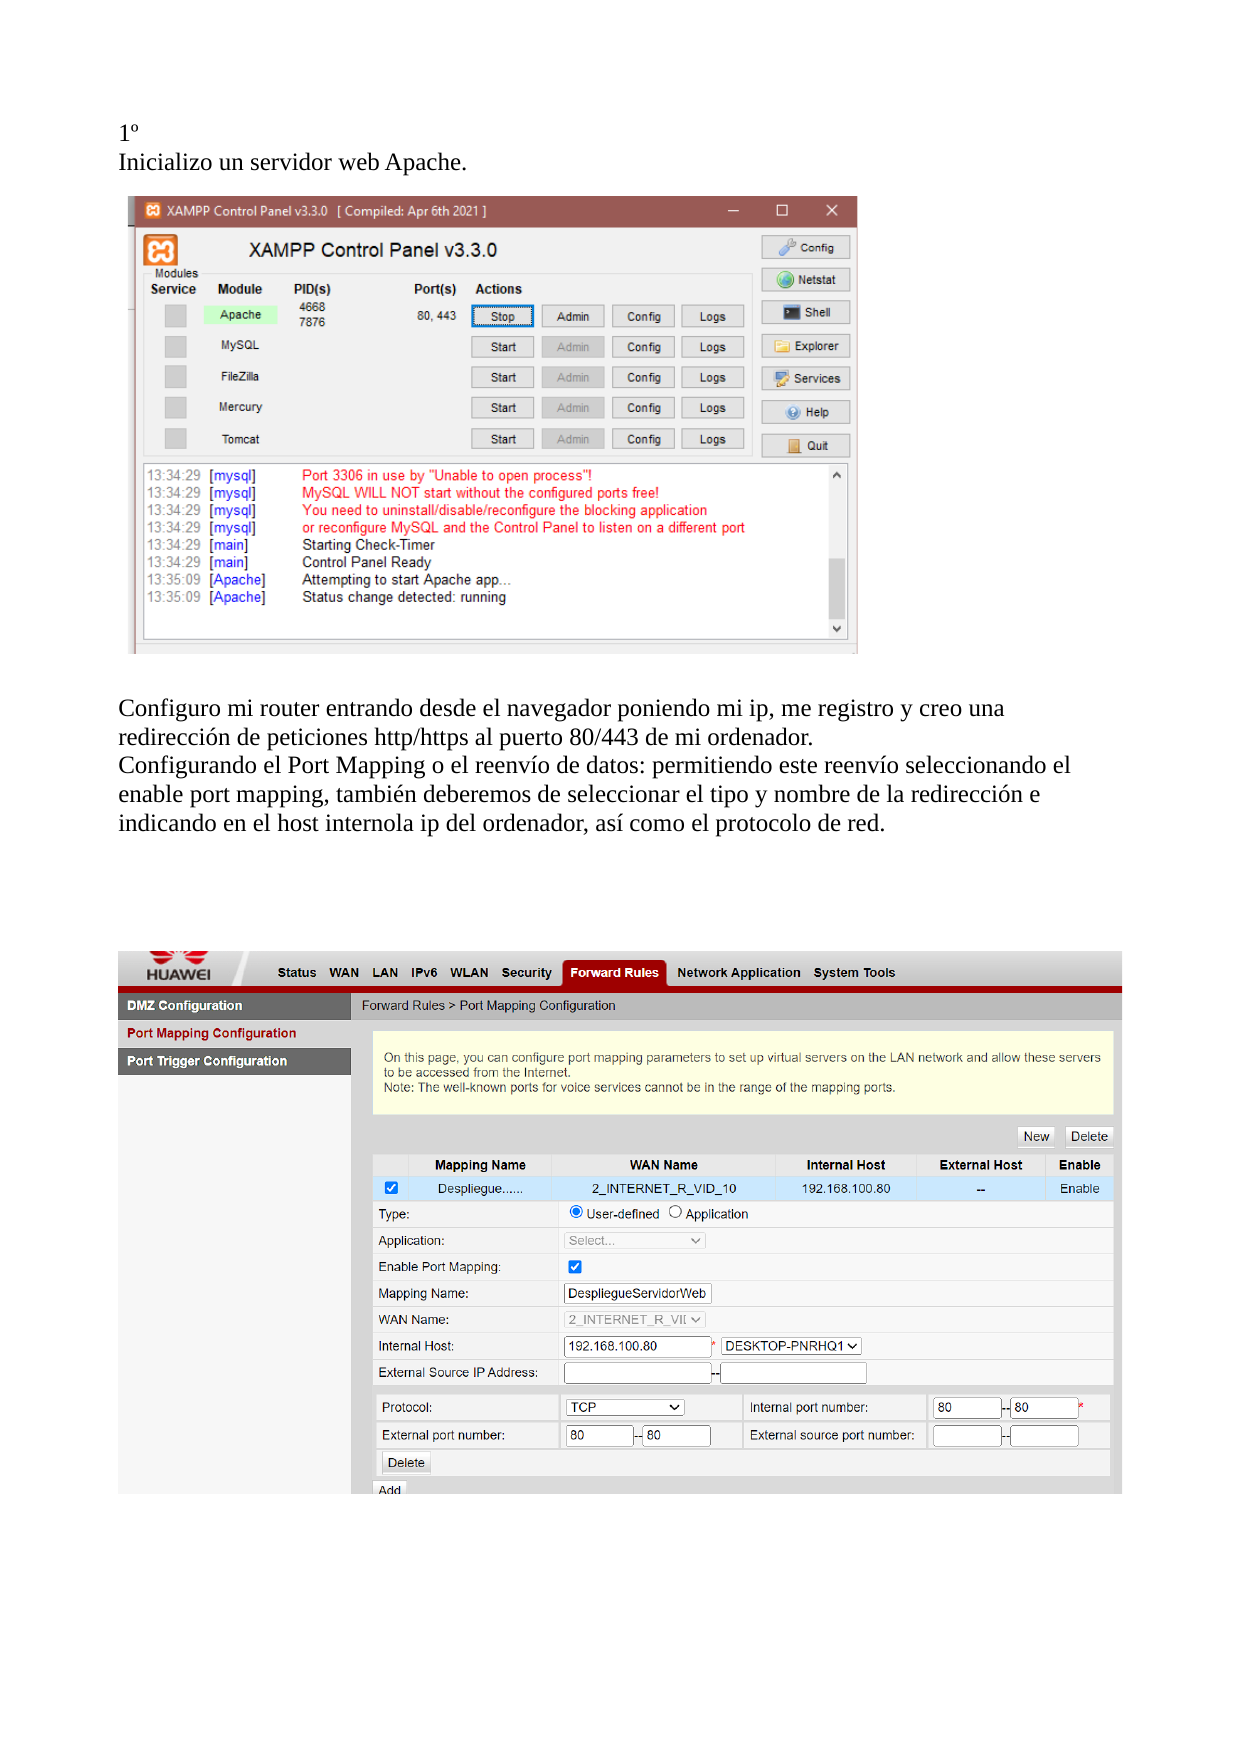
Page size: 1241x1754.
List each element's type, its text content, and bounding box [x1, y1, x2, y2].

text Configuro mi router entrando desde el navegador poniendo mi ip, me registro y creo una redirección de peticiones http/https al puerto 80/443 de mi ordenador. [118, 693, 1122, 751]
text Configurando el Port Mapping o el reenvío de datos: permitiendo este reenvío seleccionando el enable port mapping, también deberemos de seleccionar el tipo y nombre de la redirección e indicando en el host internola ip del ordenador, así como el protocolo de red. [118, 751, 1122, 837]
picture [118, 951, 1123, 1494]
picture [127, 196, 858, 654]
text 1º [118, 118, 1122, 147]
text Inicializo un servidor web Apache. [118, 147, 1122, 176]
